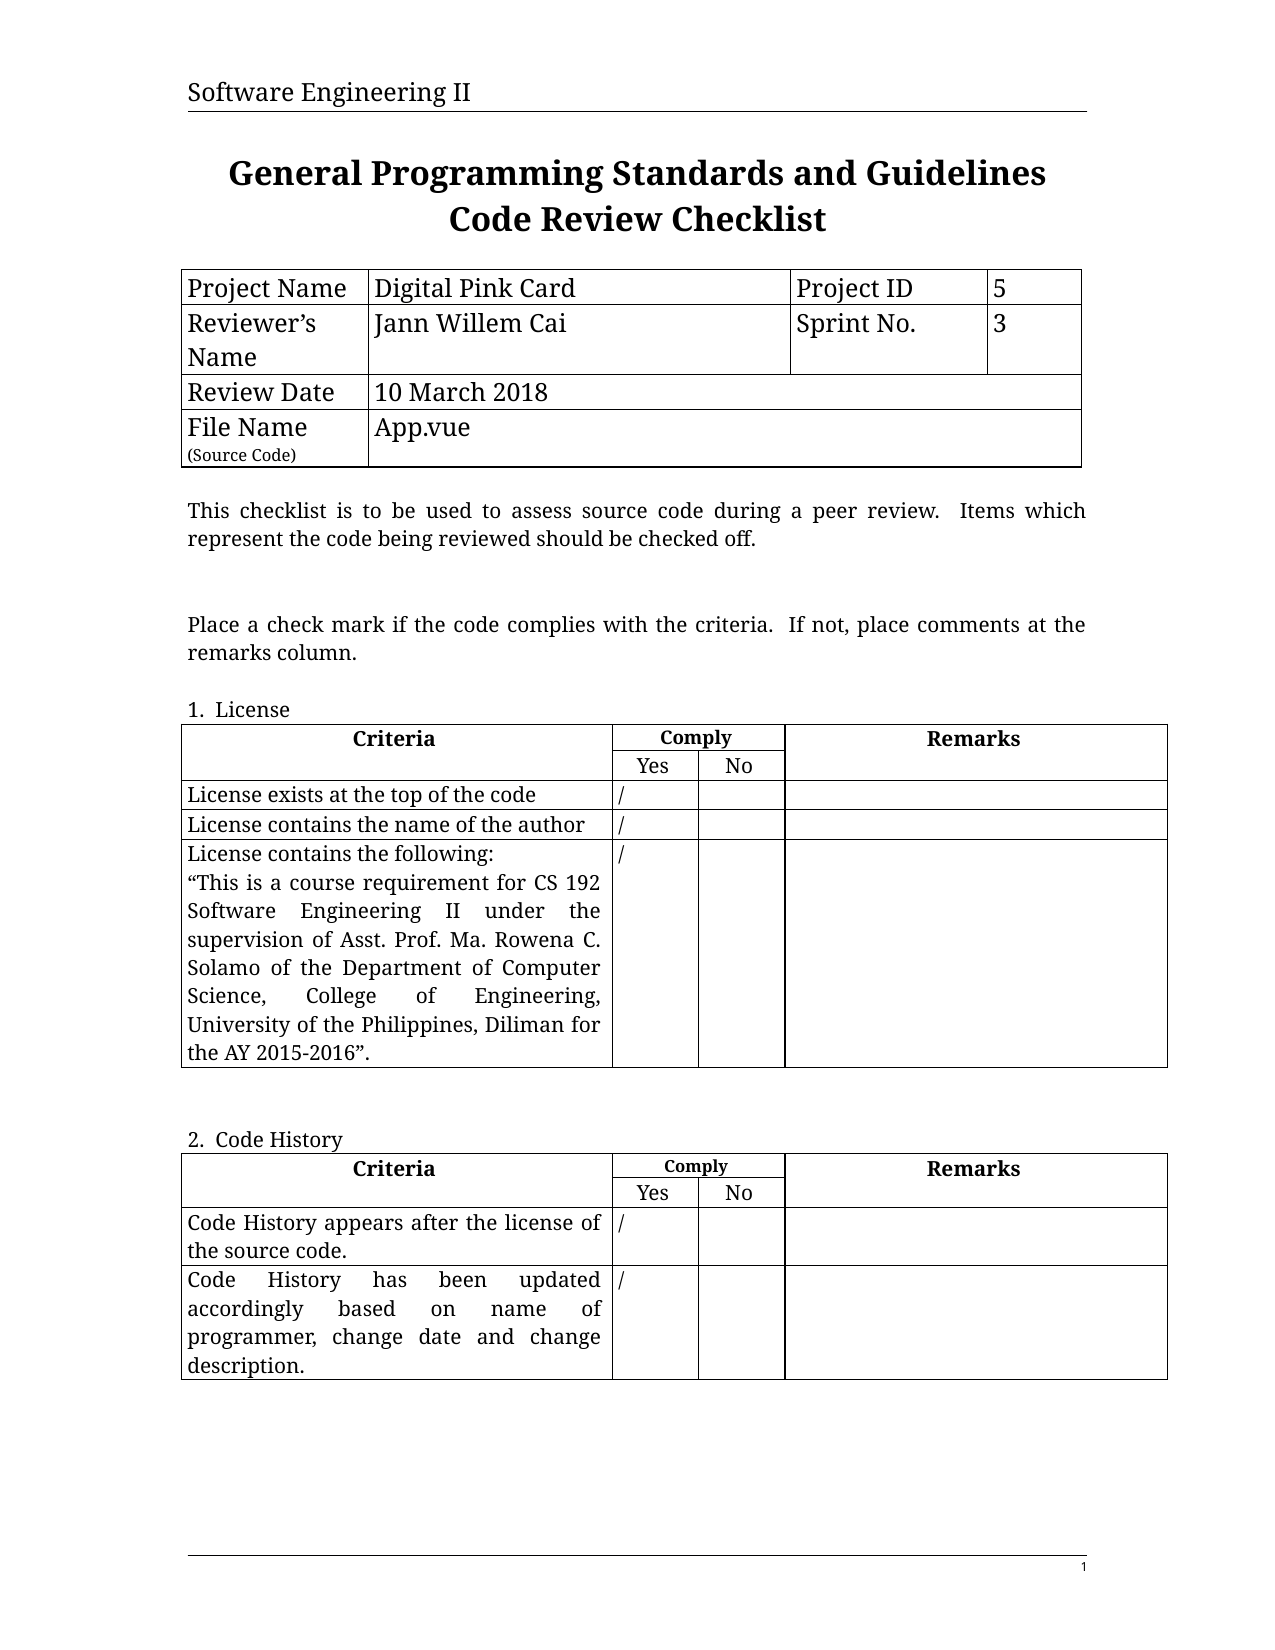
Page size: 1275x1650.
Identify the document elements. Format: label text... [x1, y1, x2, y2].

text Place a check mark if the code complies with the criteria. If not, place comments at the remarks column. [187, 610, 1087, 667]
table_header Comply [613, 1154, 784, 1177]
table_header Criteria [182, 1154, 612, 1207]
table_cell Yes [613, 751, 698, 779]
table_cell Yes [613, 1178, 698, 1207]
table_cell License exists at the top of the code [182, 781, 612, 809]
table_header Digital Pink Card [369, 270, 790, 304]
table_cell 10 March 2018 [369, 375, 1081, 409]
table_header Criteria [182, 725, 612, 779]
table_cell [786, 1266, 1167, 1379]
table_cell / [613, 781, 698, 809]
table_cell / [613, 840, 698, 1067]
table_cell Reviewer’s Name [182, 305, 368, 373]
table_header Project ID [791, 270, 987, 304]
text 1. License [187, 695, 1087, 723]
table_cell App.vue [369, 410, 1081, 466]
table_cell [699, 1266, 784, 1379]
table_cell [699, 1208, 784, 1264]
table_cell / [613, 1266, 698, 1379]
table_cell File Name (Source Code) [182, 410, 368, 466]
table_cell [786, 1208, 1167, 1264]
table_cell 3 [988, 305, 1081, 373]
table_cell Jann Willem Cai [369, 305, 790, 373]
table_cell [786, 781, 1167, 809]
table_cell / [613, 810, 698, 838]
table_cell Sprint No. [791, 305, 987, 373]
table_cell No [699, 1178, 784, 1207]
table_cell Code History appears after the license of the source code. [182, 1208, 612, 1264]
table_cell Review Date [182, 375, 368, 409]
table_header Comply [613, 725, 784, 750]
table_cell No [699, 751, 784, 779]
table_cell [786, 810, 1167, 838]
table_header Remarks [786, 725, 1167, 779]
table_cell [699, 840, 784, 1067]
table_cell [699, 810, 784, 838]
table_cell License contains the name of the author [182, 810, 612, 838]
table_header 5 [988, 270, 1081, 304]
table_cell Code History has been updated accordingly based on name of programmer, change date and change description. [182, 1266, 612, 1379]
table_cell [786, 840, 1167, 1067]
table_header Remarks [786, 1154, 1167, 1207]
table_cell / [613, 1208, 698, 1264]
text 2. Code History [187, 1125, 1087, 1153]
text This checklist is to be used to assess source code during a peer review. Items which represent the code being reviewed should be checked off. [187, 496, 1087, 553]
text General Programming Standards and Guidelines Code Review Checklist [187, 150, 1087, 241]
table_cell License contains the following: “This is a course requirement for CS 192 Software Engineering II under the supervision of Asst. Prof. Ma. Rowena C. Solamo of the Department of Computer Science, College of Engineering, University of the Philippines, Diliman for the AY 2015-2016”. [182, 840, 612, 1067]
table_header Project Name [182, 270, 368, 304]
table_cell [699, 781, 784, 809]
